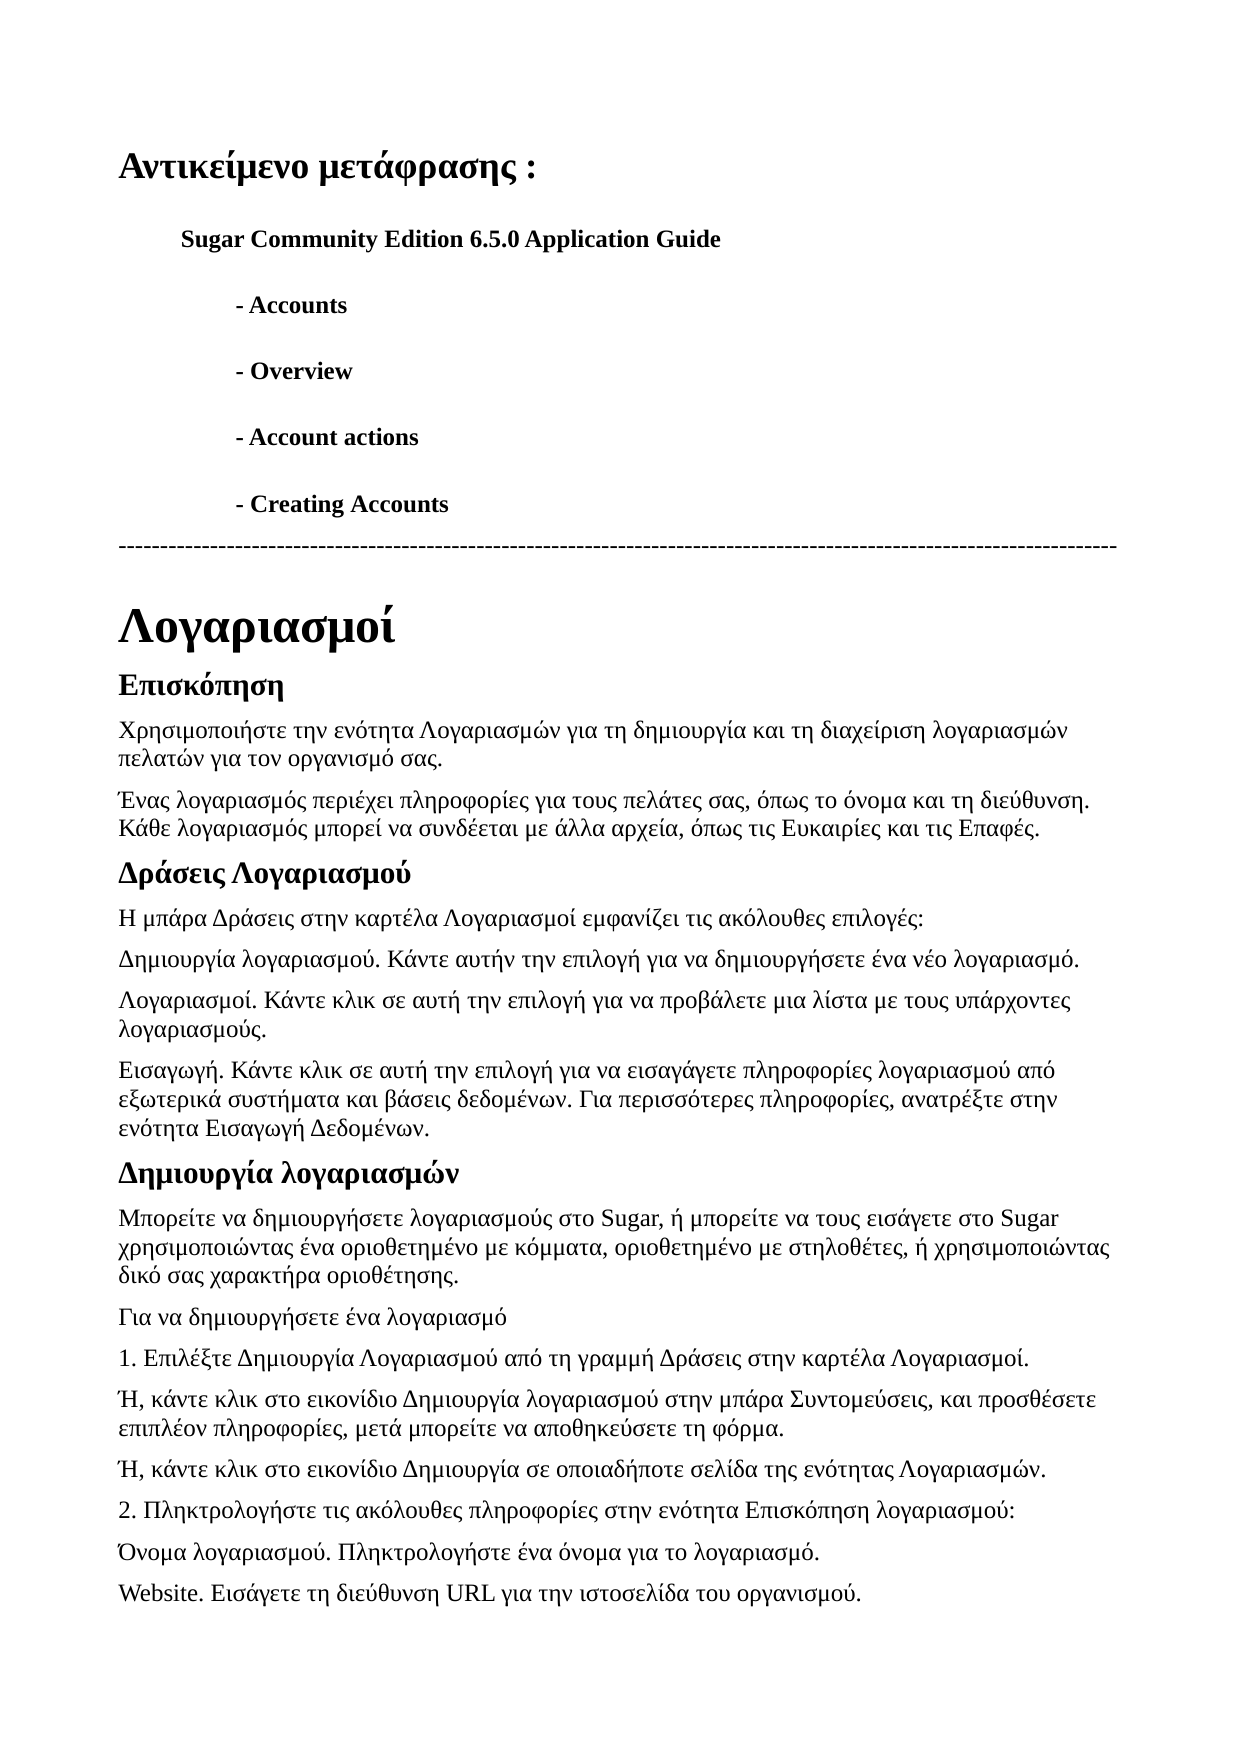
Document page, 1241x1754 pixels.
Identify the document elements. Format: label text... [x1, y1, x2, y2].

subtitle - Overview [235, 356, 1122, 385]
text Όνομα λογαριασμού. Πληκτρολογήστε ένα όνομα για το λογαριασμό. [118, 1537, 1122, 1565]
text Χρησιμοποιήστε την ενότητα Λογαριασμών για τη δημιουργία και τη διαχείριση λογαριασμών πελατών για τον οργανισμό σας. [118, 715, 1122, 772]
text Δημιουργία λογαριασμών [118, 1154, 1122, 1190]
subtitle Λογαριασμοί [118, 596, 1122, 654]
subtitle Αντικείμενο μετάφρασης : [118, 143, 1122, 186]
text 2. Πληκτρολογήστε τις ακόλουθες πληροφορίες στην ενότητα Επισκόπηση λογαριασμού: [118, 1495, 1122, 1524]
text Ή, κάντε κλικ στο εικονίδιο Δημιουργία λογαριασμού στην μπάρα Συντομεύσεις, και προσθέσετε επιπλέον πληροφορίες, μετά μπορείτε να αποθηκεύσετε τη φόρμα. [118, 1384, 1122, 1442]
text Website. Εισάγετε τη διεύθυνση URL για την ιστοσελίδα του οργανισμού. [118, 1578, 1122, 1607]
text Η μπάρα Δράσεις στην καρτέλα Λογαριασμοί εμφανίζει τις ακόλουθες επιλογές: [118, 903, 1122, 932]
subtitle Sugar Community Edition 6.5.0 Application Guide [181, 224, 1122, 252]
text Λογαριασμοί. Κάντε κλικ σε αυτή την επιλογή για να προβάλετε μια λίστα με τους υπάρχοντες λογαριασμούς. [118, 986, 1122, 1043]
text Για να δημιουργήσετε ένα λογαριασμό [118, 1302, 1122, 1330]
subtitle - Accounts [235, 290, 1122, 319]
subtitle - Account actions [235, 422, 1122, 451]
subtitle - Creating Accounts [235, 489, 1122, 517]
text Δράσεις Λογαριασμού [118, 855, 1122, 891]
text Ένας λογαριασμός περιέχει πληροφορίες για τους πελάτες σας, όπως το όνομα και τη διεύθυνση. Κάθε λογαριασμός μπορεί να συνδέεται με άλλα αρχεία, όπως τις Ευκαιρίες και τις Επαφές. [118, 785, 1122, 842]
text Επισκόπηση [118, 666, 1122, 702]
text Ή, κάντε κλικ στο εικονίδιο Δημιουργία σε οποιαδήποτε σελίδα της ενότητας Λογαριασμών. [118, 1454, 1122, 1483]
text 1. Επιλέξτε Δημιουργία Λογαριασμού από τη γραμμή Δράσεις στην καρτέλα Λογαριασμοί. [118, 1343, 1122, 1372]
text ------------------------------------------------------------------------------------------------------------------------ [118, 530, 1122, 559]
text Μπορείτε να δημιουργήσετε λογαριασμούς στο Sugar, ή μπορείτε να τους εισάγετε στο Sugar χρησιμοποιώντας ένα οριοθετημένο με κόμματα, οριοθετημένο με στηλοθέτες, ή χρησιμοποιώντας δικό σας χαρακτήρα οριοθέτησης. [118, 1203, 1122, 1289]
text Εισαγωγή. Κάντε κλικ σε αυτή την επιλογή για να εισαγάγετε πληροφορίες λογαριασμού από εξωτερικά συστήματα και βάσεις δεδομένων. Για περισσότερες πληροφορίες, ανατρέξτε στην ενότητα Εισαγωγή Δεδομένων. [118, 1056, 1122, 1142]
text Δημιουργία λογαριασμού. Κάντε αυτήν την επιλογή για να δημιουργήσετε ένα νέο λογαριασμό. [118, 944, 1122, 973]
